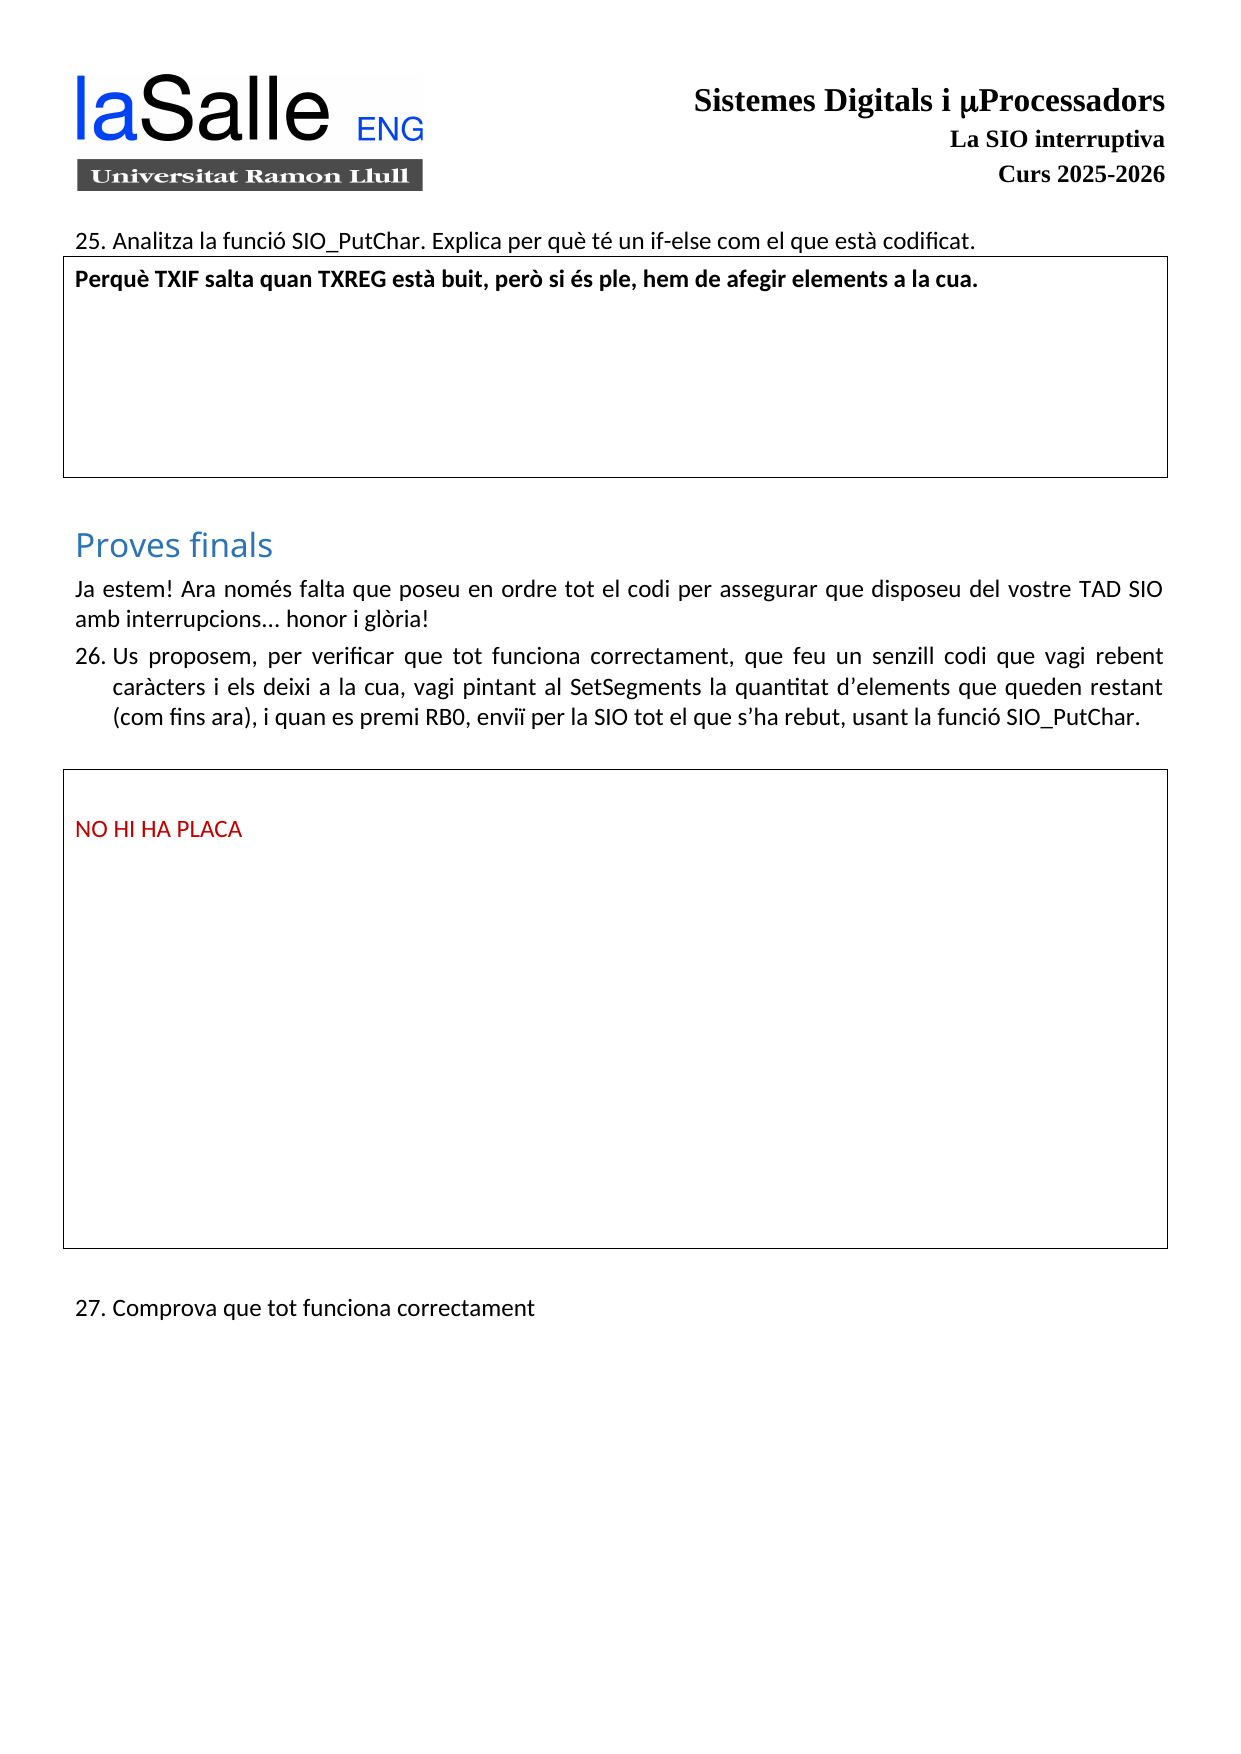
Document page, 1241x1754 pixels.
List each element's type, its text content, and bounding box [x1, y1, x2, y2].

table_header NO HI HA PLACA [64, 770, 1167, 1248]
text Proves finals [75, 521, 1165, 567]
list Analitza la funció SIO_PutChar. Explica per què té un if-else com el que està codificat. [75, 225, 1165, 256]
table_header Perquè TXIF salta quan TXREG està buit, però si és ple, hem de afegir elements a la cua. [64, 257, 1167, 477]
text Ja estem! Ara només falta que poseu en ordre tot el codi per assegurar que disposeu del vostre TAD SIO amb interrupcions... honor i glòria! [75, 573, 1165, 634]
list Comprova que tot funciona correctament [75, 1292, 1165, 1322]
list Us proposem, per verificar que tot funciona correctament, que feu un senzill codi que vagi rebent caràcters i els deixi a la cua, vagi pintant al SetSegments la quantitat d’elements que queden restant (com fins ara), i quan es premi RB0, enviï per la SIO tot el que s’ha rebut, usant la funció SIO_PutChar. [75, 640, 1165, 732]
picture [77, 74, 423, 192]
